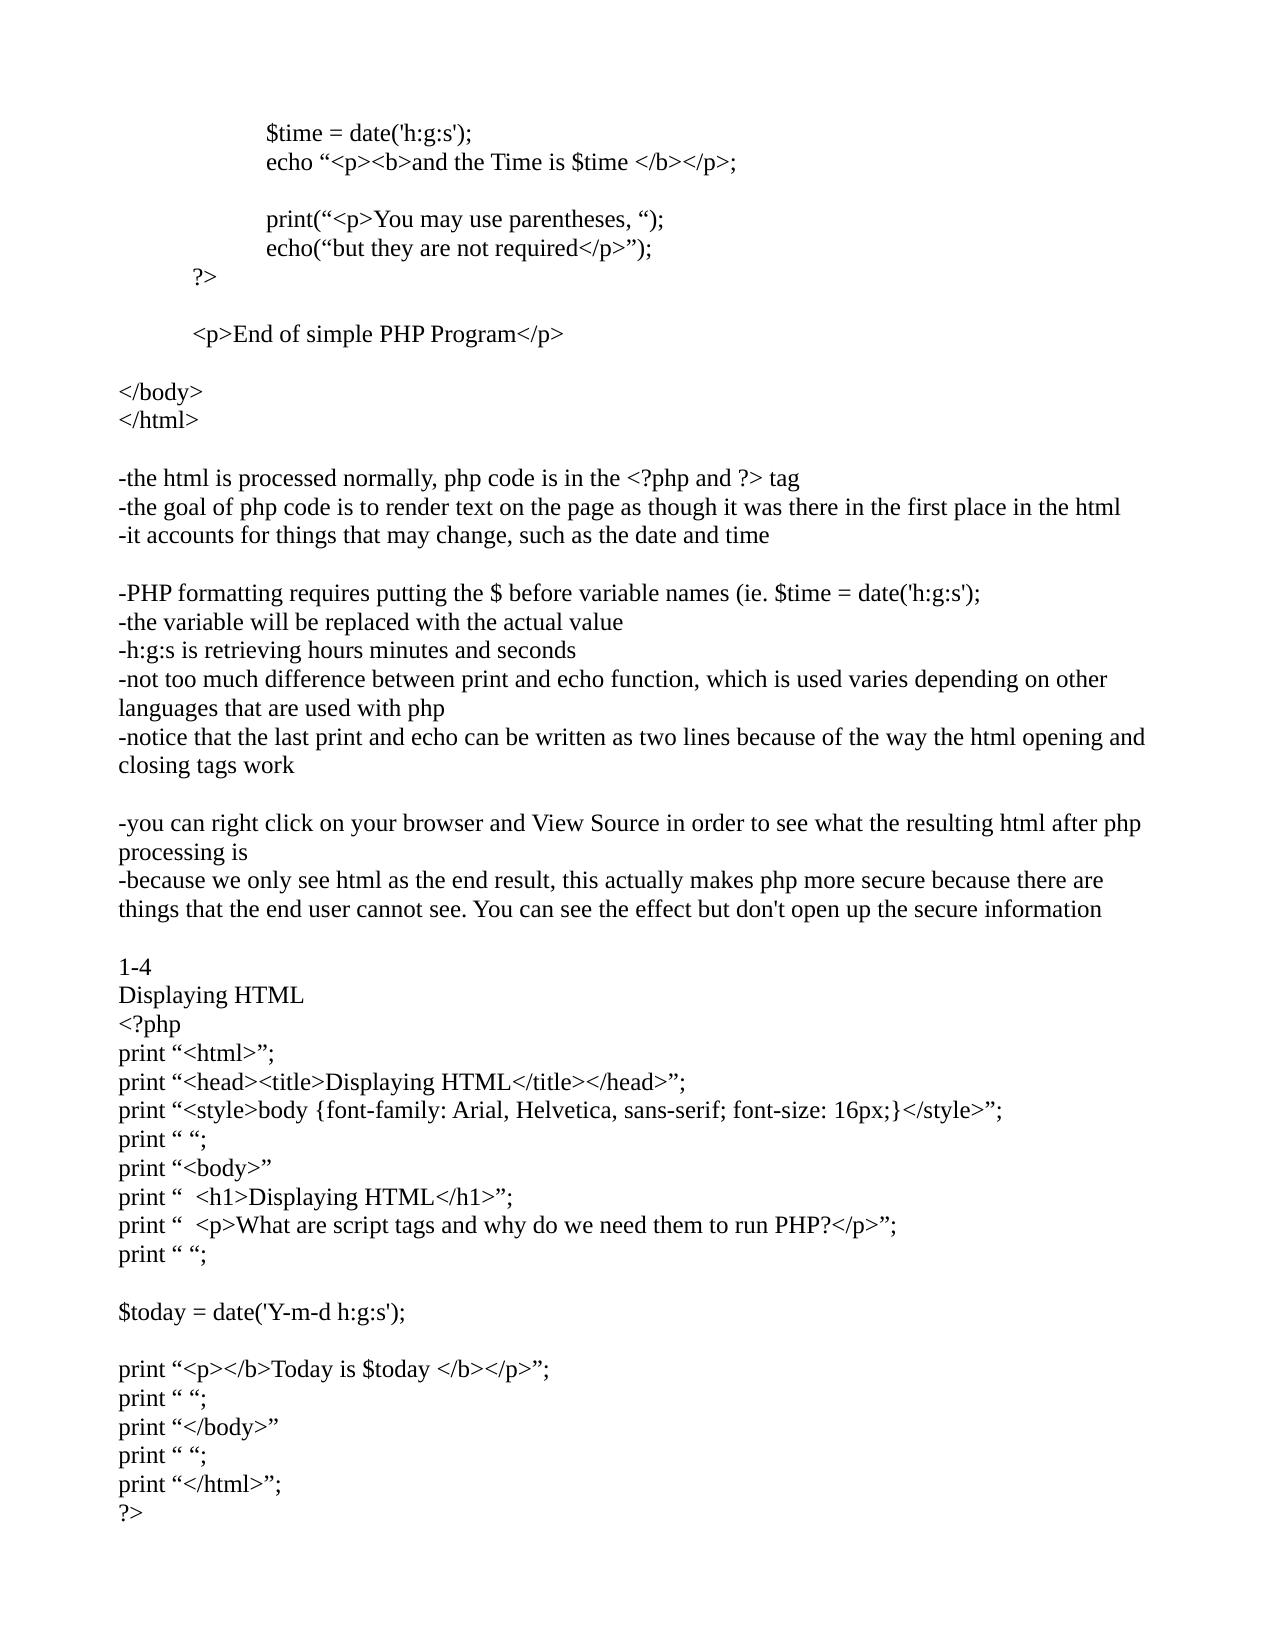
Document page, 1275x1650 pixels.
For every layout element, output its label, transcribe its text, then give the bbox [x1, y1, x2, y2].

text print “ <h1>Displaying HTML</h1>”; [118, 1182, 1157, 1211]
text -notice that the last print and echo can be written as two lines because of the way the html opening and closing tags work [118, 722, 1157, 779]
text print “<p></b>Today is $today </b></p>”; [118, 1354, 1157, 1383]
text $time = date('h:g:s'); [118, 118, 1157, 147]
text print “</html>”; [118, 1469, 1157, 1498]
text -it accounts for things that may change, such as the date and time [118, 521, 1157, 549]
text print “<html>”; [118, 1038, 1157, 1067]
text 1-4 [118, 952, 1157, 981]
text </html> [118, 406, 1157, 434]
text print “<style>body {font-family: Arial, Helvetica, sans-serif; font-size: 16px;}</style>”; [118, 1096, 1157, 1124]
text Displaying HTML [118, 981, 1157, 1009]
text echo(“but they are not required</p>”); [118, 233, 1157, 262]
text -you can right click on your browser and View Source in order to see what the resulting html after php processing is [118, 808, 1157, 866]
text ?> [118, 262, 1157, 291]
text echo “<p><b>and the Time is $time </b></p>; [118, 147, 1157, 176]
text print “ “; [118, 1124, 1157, 1153]
text -PHP formatting requires putting the $ before variable names (ie. $time = date('h:g:s'); [118, 578, 1157, 607]
text print “<head><title>Displaying HTML</title></head>”; [118, 1067, 1157, 1096]
text print “ “; [118, 1441, 1157, 1469]
text print “<body>” [118, 1153, 1157, 1182]
text print(“<p>You may use parentheses, “); [118, 204, 1157, 233]
text <?php [118, 1009, 1157, 1038]
text print “ “; [118, 1239, 1157, 1268]
text -because we only see html as the end result, this actually makes php more secure because there are things that the end user cannot see. You can see the effect but don't open up the secure information [118, 866, 1157, 923]
text -the html is processed normally, php code is in the <?php and ?> tag [118, 463, 1157, 492]
text -the goal of php code is to render text on the page as though it was there in the first place in the html [118, 492, 1157, 521]
text print “ “; [118, 1383, 1157, 1412]
text -the variable will be replaced with the actual value [118, 607, 1157, 636]
text print “ <p>What are script tags and why do we need them to run PHP?</p>”; [118, 1211, 1157, 1239]
text print “</body>” [118, 1412, 1157, 1441]
text <p>End of simple PHP Program</p> [118, 319, 1157, 348]
text ?> [118, 1498, 1157, 1527]
text $today = date('Y-m-d h:g:s'); [118, 1297, 1157, 1326]
text -h:g:s is retrieving hours minutes and seconds [118, 636, 1157, 664]
text </body> [118, 377, 1157, 406]
text -not too much difference between print and echo function, which is used varies depending on other languages that are used with php [118, 664, 1157, 722]
